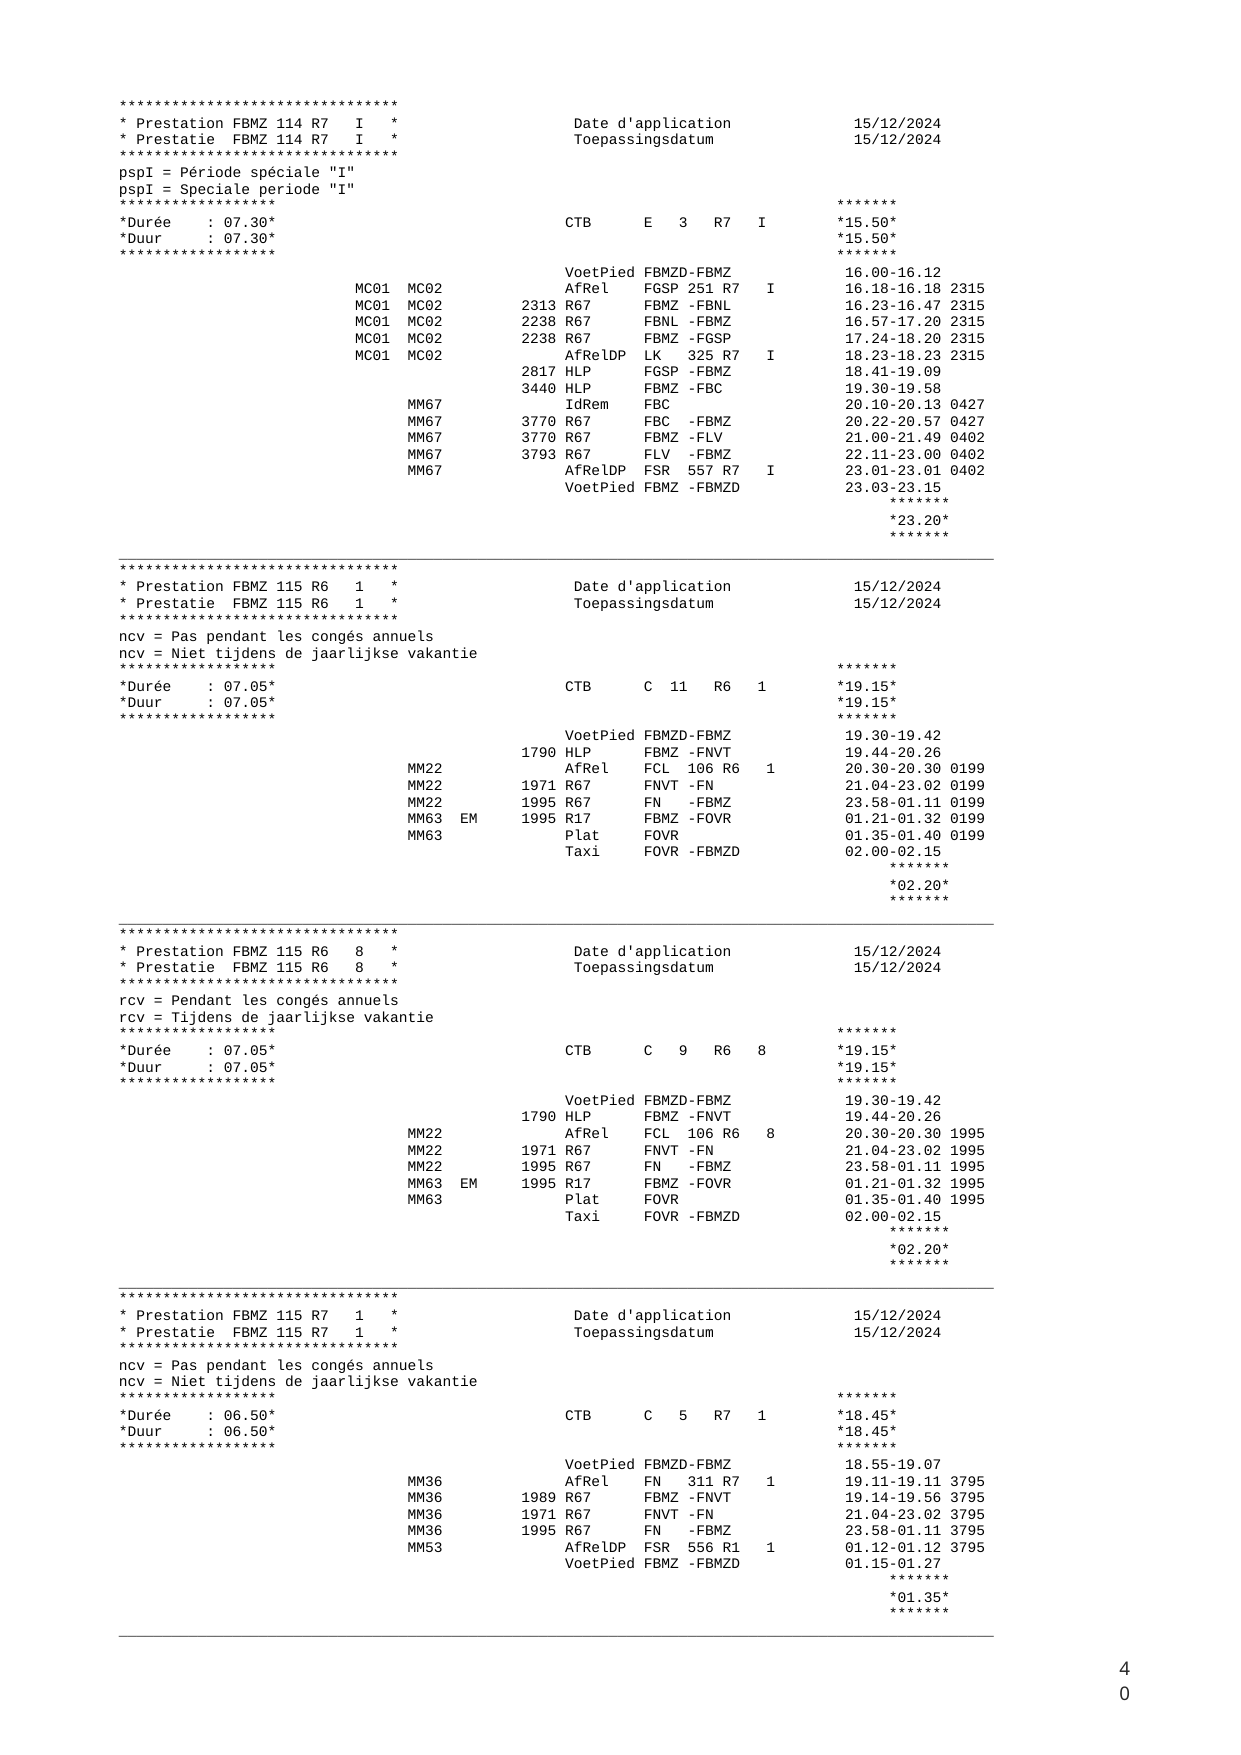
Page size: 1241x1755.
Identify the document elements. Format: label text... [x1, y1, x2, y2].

text ******************************** * Prestation FBMZ 115 R6 8 * Date d'application 15/12/2024 * Prestatie FBMZ 115 R6 8 * Toepassingsdatum 15/12/2024 ******************************** rcv = Pendant les congés annuels rcv = Tijdens de jaarlijkse vakantie ****************** ******* *Durée : 07.05* CTB C 9 R6 8 *19.15* *Duur : 07.05* *19.15* ****************** ******* VoetPied FBMZD-FBMZ 19.30-19.42 1790 HLP FBMZ -FNVT 19.44-20.26 MM22 AfRel FCL 106 R6 8 20.30-20.30 1995 MM22 1971 R67 FNVT -FN 21.04-23.02 1995 MM22 1995 R67 FN -FBMZ 23.58-01.11 1995 MM63 EM 1995 R17 FBMZ -FOVR 01.21-01.32 1995 MM63 Plat FOVR 01.35-01.40 1995 Taxi FOVR -FBMZD 02.00-02.15 ******* *02.20* ******* ____________________________________________________________________________________________________ [119, 927, 1122, 1292]
text ******************************** * Prestation FBMZ 115 R6 1 * Date d'application 15/12/2024 * Prestatie FBMZ 115 R6 1 * Toepassingsdatum 15/12/2024 ******************************** ncv = Pas pendant les congés annuels ncv = Niet tijdens de jaarlijkse vakantie ****************** ******* *Durée : 07.05* CTB C 11 R6 1 *19.15* *Duur : 07.05* *19.15* ****************** ******* VoetPied FBMZD-FBMZ 19.30-19.42 1790 HLP FBMZ -FNVT 19.44-20.26 MM22 AfRel FCL 106 R6 1 20.30-20.30 0199 MM22 1971 R67 FNVT -FN 21.04-23.02 0199 MM22 1995 R67 FN -FBMZ 23.58-01.11 0199 MM63 EM 1995 R17 FBMZ -FOVR 01.21-01.32 0199 MM63 Plat FOVR 01.35-01.40 0199 Taxi FOVR -FBMZD 02.00-02.15 ******* *02.20* ******* ____________________________________________________________________________________________________ [119, 563, 1122, 927]
text ******************************** * Prestation FBMZ 114 R7 I * Date d'application 15/12/2024 * Prestatie FBMZ 114 R7 I * Toepassingsdatum 15/12/2024 ******************************** pspI = Période spéciale "I" pspI = Speciale periode "I" ****************** ******* *Durée : 07.30* CTB E 3 R7 I *15.50* *Duur : 07.30* *15.50* ****************** ******* VoetPied FBMZD-FBMZ 16.00-16.12 MC01 MC02 AfRel FGSP 251 R7 I 16.18-16.18 2315 MC01 MC02 2313 R67 FBMZ -FBNL 16.23-16.47 2315 MC01 MC02 2238 R67 FBNL -FBMZ 16.57-17.20 2315 MC01 MC02 2238 R67 FBMZ -FGSP 17.24-18.20 2315 MC01 MC02 AfRelDP LK 325 R7 I 18.23-18.23 2315 2817 HLP FGSP -FBMZ 18.41-19.09 3440 HLP FBMZ -FBC 19.30-19.58 MM67 IdRem FBC 20.10-20.13 0427 MM67 3770 R67 FBC -FBMZ 20.22-20.57 0427 MM67 3770 R67 FBMZ -FLV 21.00-21.49 0402 MM67 3793 R67 FLV -FBMZ 22.11-23.00 0402 MM67 AfRelDP FSR 557 R7 I 23.01-23.01 0402 VoetPied FBMZ -FBMZD 23.03-23.15 ******* *23.20* ******* ____________________________________________________________________________________________________ [119, 99, 1122, 563]
text ******************************** * Prestation FBMZ 115 R7 1 * Date d'application 15/12/2024 * Prestatie FBMZ 115 R7 1 * Toepassingsdatum 15/12/2024 ******************************** ncv = Pas pendant les congés annuels ncv = Niet tijdens de jaarlijkse vakantie ****************** ******* *Durée : 06.50* CTB C 5 R7 1 *18.45* *Duur : 06.50* *18.45* ****************** ******* VoetPied FBMZD-FBMZ 18.55-19.07 MM36 AfRel FN 311 R7 1 19.11-19.11 3795 MM36 1989 R67 FBMZ -FNVT 19.14-19.56 3795 MM36 1971 R67 FNVT -FN 21.04-23.02 3795 MM36 1995 R67 FN -FBMZ 23.58-01.11 3795 MM53 AfRelDP FSR 556 R1 1 01.12-01.12 3795 VoetPied FBMZ -FBMZD 01.15-01.27 ******* *01.35* ******* ____________________________________________________________________________________________________ [119, 1292, 1122, 1639]
